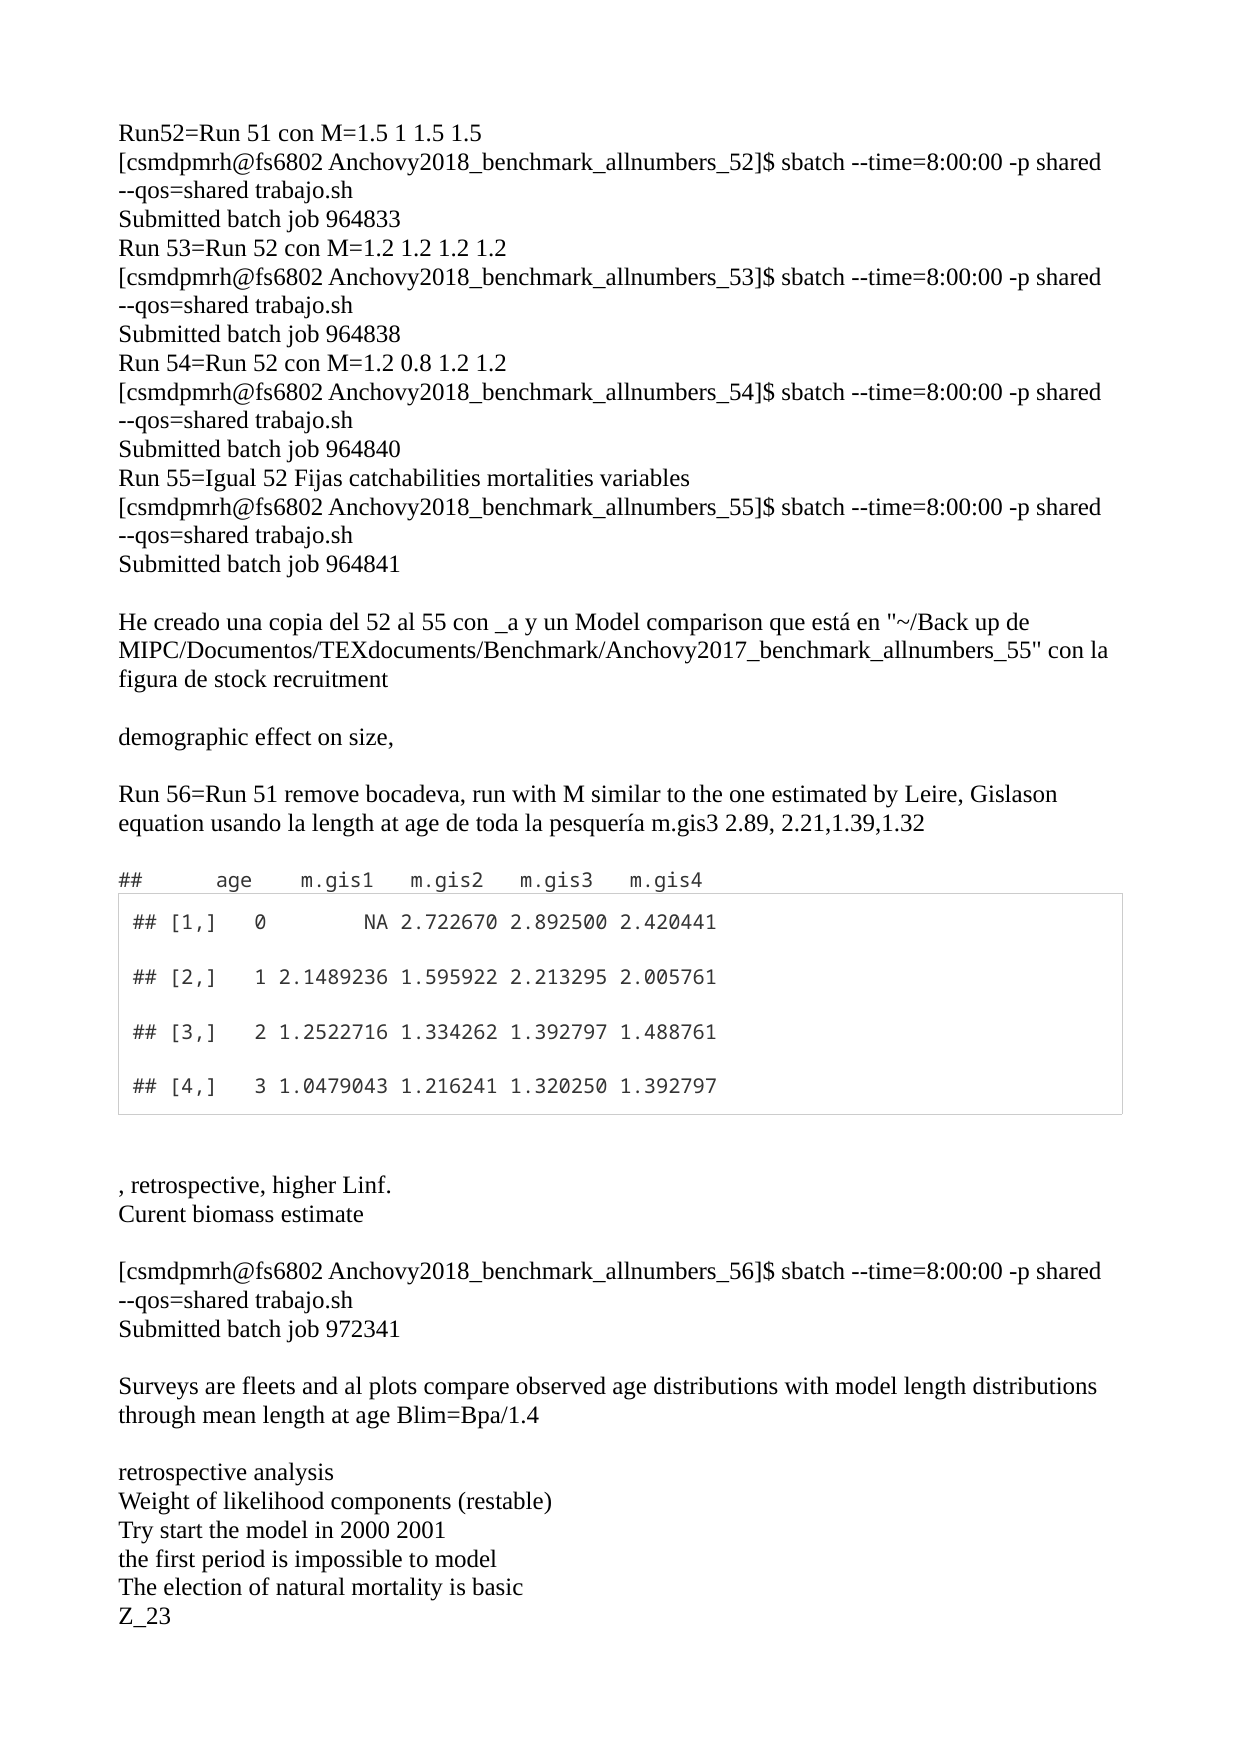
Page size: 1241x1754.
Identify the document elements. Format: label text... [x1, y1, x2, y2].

text Run 53=Run 52 con M=1.2 1.2 1.2 1.2 [118, 233, 1122, 262]
text [csmdpmrh@fs6802 Anchovy2018_benchmark_allnumbers_55]$ sbatch --time=8:00:00 -p shared --qos=shared trabajo.sh [118, 492, 1122, 549]
text , retrospective, higher Linf. [118, 1170, 1122, 1199]
text demographic effect on size, [118, 722, 1122, 751]
text Submitted batch job 964838 [118, 319, 1122, 348]
text [csmdpmrh@fs6802 Anchovy2018_benchmark_allnumbers_53]$ sbatch --time=8:00:00 -p shared --qos=shared trabajo.sh [118, 262, 1122, 319]
text The election of natural mortality is basic [118, 1572, 1122, 1601]
text ## [2,] 1 2.1489236 1.595922 2.213295 2.005761 [119, 948, 1122, 990]
text Submitted batch job 964841 [118, 549, 1122, 578]
text the first period is impossible to model [118, 1544, 1122, 1572]
text retrospective analysis [118, 1457, 1122, 1486]
text Run 54=Run 52 con M=1.2 0.8 1.2 1.2 [118, 348, 1122, 377]
text He creado una copia del 52 al 55 con _a y un Model comparison que está en "~/Back up de MIPC/Documentos/TEXdocuments/Benchmark/Anchovy2017_benchmark_allnumbers_55" con la figura de stock recruitment [118, 607, 1122, 693]
text ## [3,] 2 1.2522716 1.334262 1.392797 1.488761 [119, 1003, 1122, 1045]
text [csmdpmrh@fs6802 Anchovy2018_benchmark_allnumbers_54]$ sbatch --time=8:00:00 -p shared --qos=shared trabajo.sh [118, 377, 1122, 434]
text Curent biomass estimate [118, 1199, 1122, 1227]
text Try start the model in 2000 2001 [118, 1515, 1122, 1544]
text Submitted batch job 964833 [118, 204, 1122, 233]
text Run52=Run 51 con M=1.5 1 1.5 1.5 [118, 118, 1122, 147]
text [csmdpmrh@fs6802 Anchovy2018_benchmark_allnumbers_56]$ sbatch --time=8:00:00 -p shared --qos=shared trabajo.sh [118, 1256, 1122, 1314]
text Submitted batch job 964840 [118, 434, 1122, 463]
text ## [1,] 0 NA 2.722670 2.892500 2.420441 [119, 894, 1122, 935]
text Weight of likelihood components (restable) [118, 1486, 1122, 1515]
text [csmdpmrh@fs6802 Anchovy2018_benchmark_allnumbers_52]$ sbatch --time=8:00:00 -p shared --qos=shared trabajo.sh [118, 147, 1122, 204]
text ## age m.gis1 m.gis2 m.gis3 m.gis4 [118, 866, 1122, 893]
text ## [4,] 3 1.0479043 1.216241 1.320250 1.392797 [119, 1058, 1122, 1114]
text Run 55=Igual 52 Fijas catchabilities mortalities variables [118, 463, 1122, 492]
text Z_23 [118, 1601, 1122, 1630]
text Surveys are fleets and al plots compare observed age distributions with model length distributions through mean length at age Blim=Bpa/1.4 [118, 1371, 1122, 1429]
text Submitted batch job 972341 [118, 1314, 1122, 1342]
text Run 56=Run 51 remove bocadeva, run with M similar to the one estimated by Leire, Gislason equation usando la length at age de toda la pesquería m.gis3 2.89, 2.21,1.39,1.32 [118, 779, 1122, 837]
